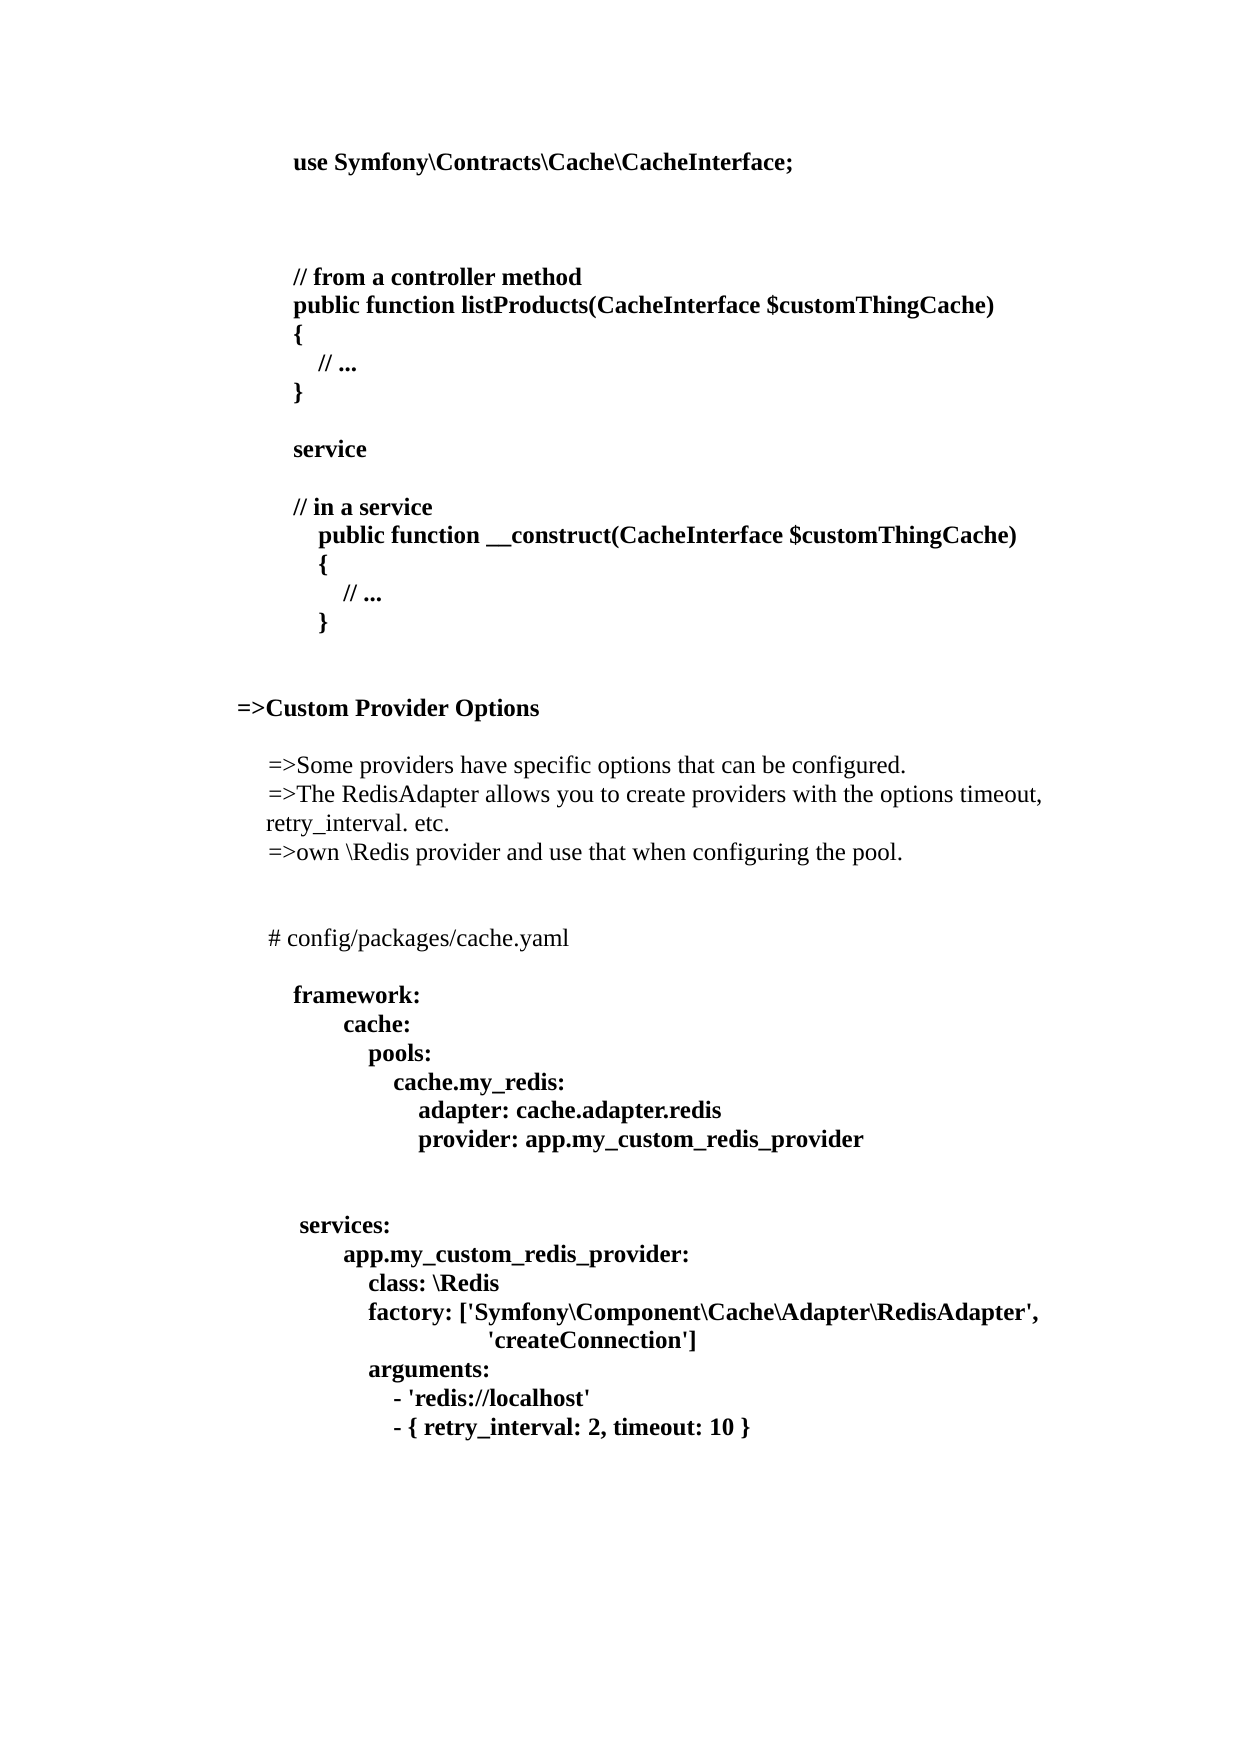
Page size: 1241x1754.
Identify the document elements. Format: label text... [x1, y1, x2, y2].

text adapter: cache.adapter.redis [118, 1096, 1122, 1124]
text // in a service [118, 492, 1122, 521]
text pools: [118, 1038, 1122, 1067]
text # config/packages/cache.yaml [118, 923, 1122, 952]
text // ... [118, 348, 1122, 377]
text cache.my_redis: [118, 1067, 1122, 1096]
text // from a controller method [118, 262, 1122, 291]
text class: \Redis [118, 1268, 1122, 1297]
text public function listProducts(CacheInterface $customThingCache) [118, 291, 1122, 319]
text factory: ['Symfony\Component\Cache\Adapter\RedisAdapter', 'createConnection'] [118, 1297, 1122, 1354]
text cache: [118, 1009, 1122, 1038]
text framework: [118, 981, 1122, 1009]
text provider: app.my_custom_redis_provider [118, 1124, 1122, 1153]
text arguments: [118, 1354, 1122, 1383]
text service [118, 434, 1122, 463]
text { [118, 549, 1122, 578]
text app.my_custom_redis_provider: [118, 1239, 1122, 1268]
text // ... [118, 578, 1122, 607]
text use Symfony\Contracts\Cache\CacheInterface; [118, 147, 1122, 176]
text - { retry_interval: 2, timeout: 10 } [118, 1412, 1122, 1441]
text =>own \Redis provider and use that when configuring the pool. [118, 837, 1122, 866]
text services: [118, 1211, 1122, 1239]
text { [118, 319, 1122, 348]
text public function __construct(CacheInterface $customThingCache) [118, 521, 1122, 549]
text } [118, 377, 1122, 406]
text =>Custom Provider Options [118, 693, 1122, 722]
text =>Some providers have specific options that can be configured. [118, 751, 1122, 779]
text } [118, 607, 1122, 636]
text =>The RedisAdapter allows you to create providers with the options timeout, retry_interval. etc. [118, 779, 1122, 837]
text - 'redis://localhost' [118, 1383, 1122, 1412]
